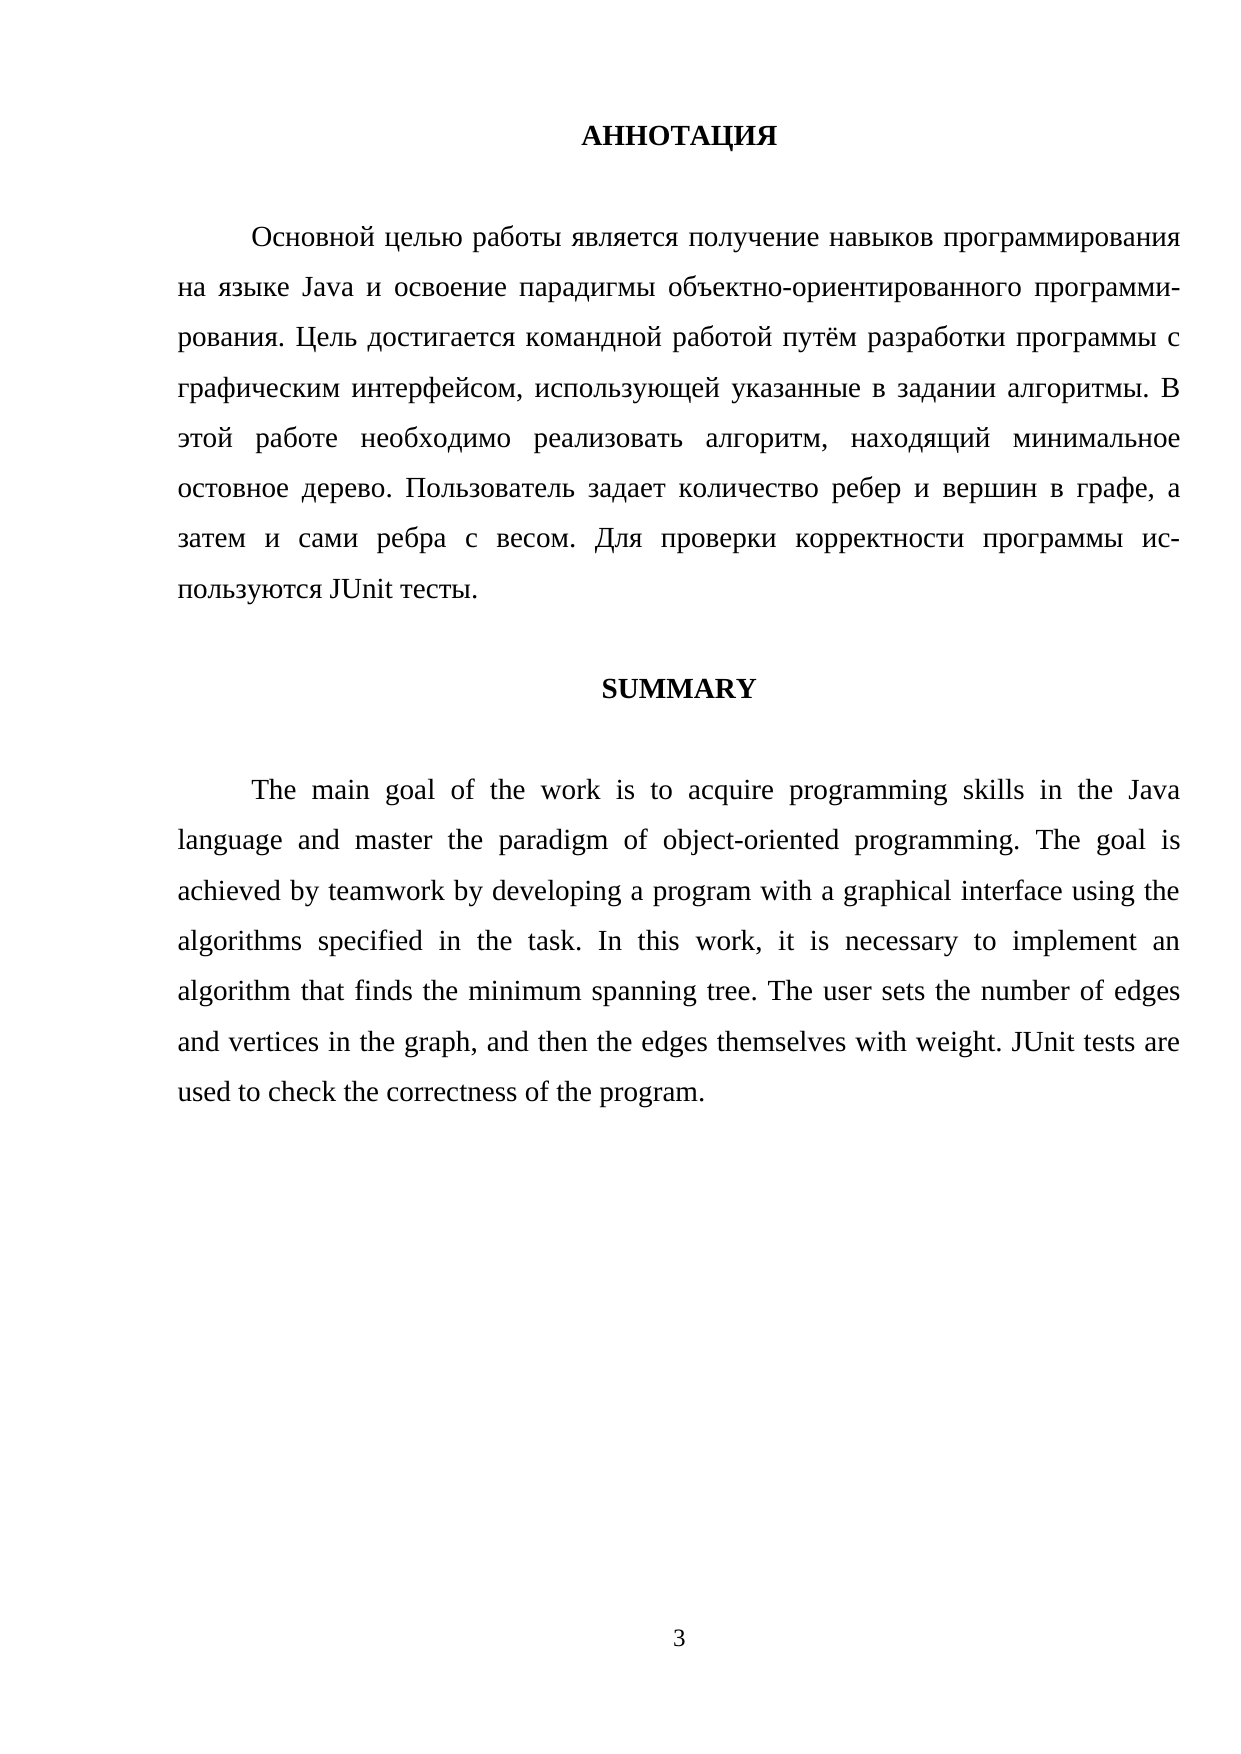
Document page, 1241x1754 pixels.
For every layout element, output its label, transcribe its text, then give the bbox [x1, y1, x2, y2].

text The main goal of the work is to acquire programming skills in the Java language and master the paradigm of object-oriented programming. The goal is achieved by teamwork by developing a program with a graphical interface using the algorithms specified in the task. In this work, it is necessary to implement an algorithm that finds the minimum spanning tree. The user sets the number of edges and vertices in the graph, and then the edges themselves with weight. JUnit tests are used to check the correctness of the program. [177, 772, 1181, 1108]
text Summary [177, 672, 1181, 705]
text Аннотация [177, 118, 1181, 152]
text Основной целью работы является получение навыков программирования на языке Java и освоение парадигмы объектно-ориентированного программи- рования. Цель достигается командной работой путём разработки программы с графическим интерфейсом, использующей указанные в задании алгоритмы. В этой работе необходимо реализовать алгоритм, находящий минимальное остовное дерево. Пользователь задает количество ребер и вершин в графе, а затем и сами ребра с весом. Для проверки корректности программы ис-пользуются JUnit тесты. [177, 219, 1181, 604]
